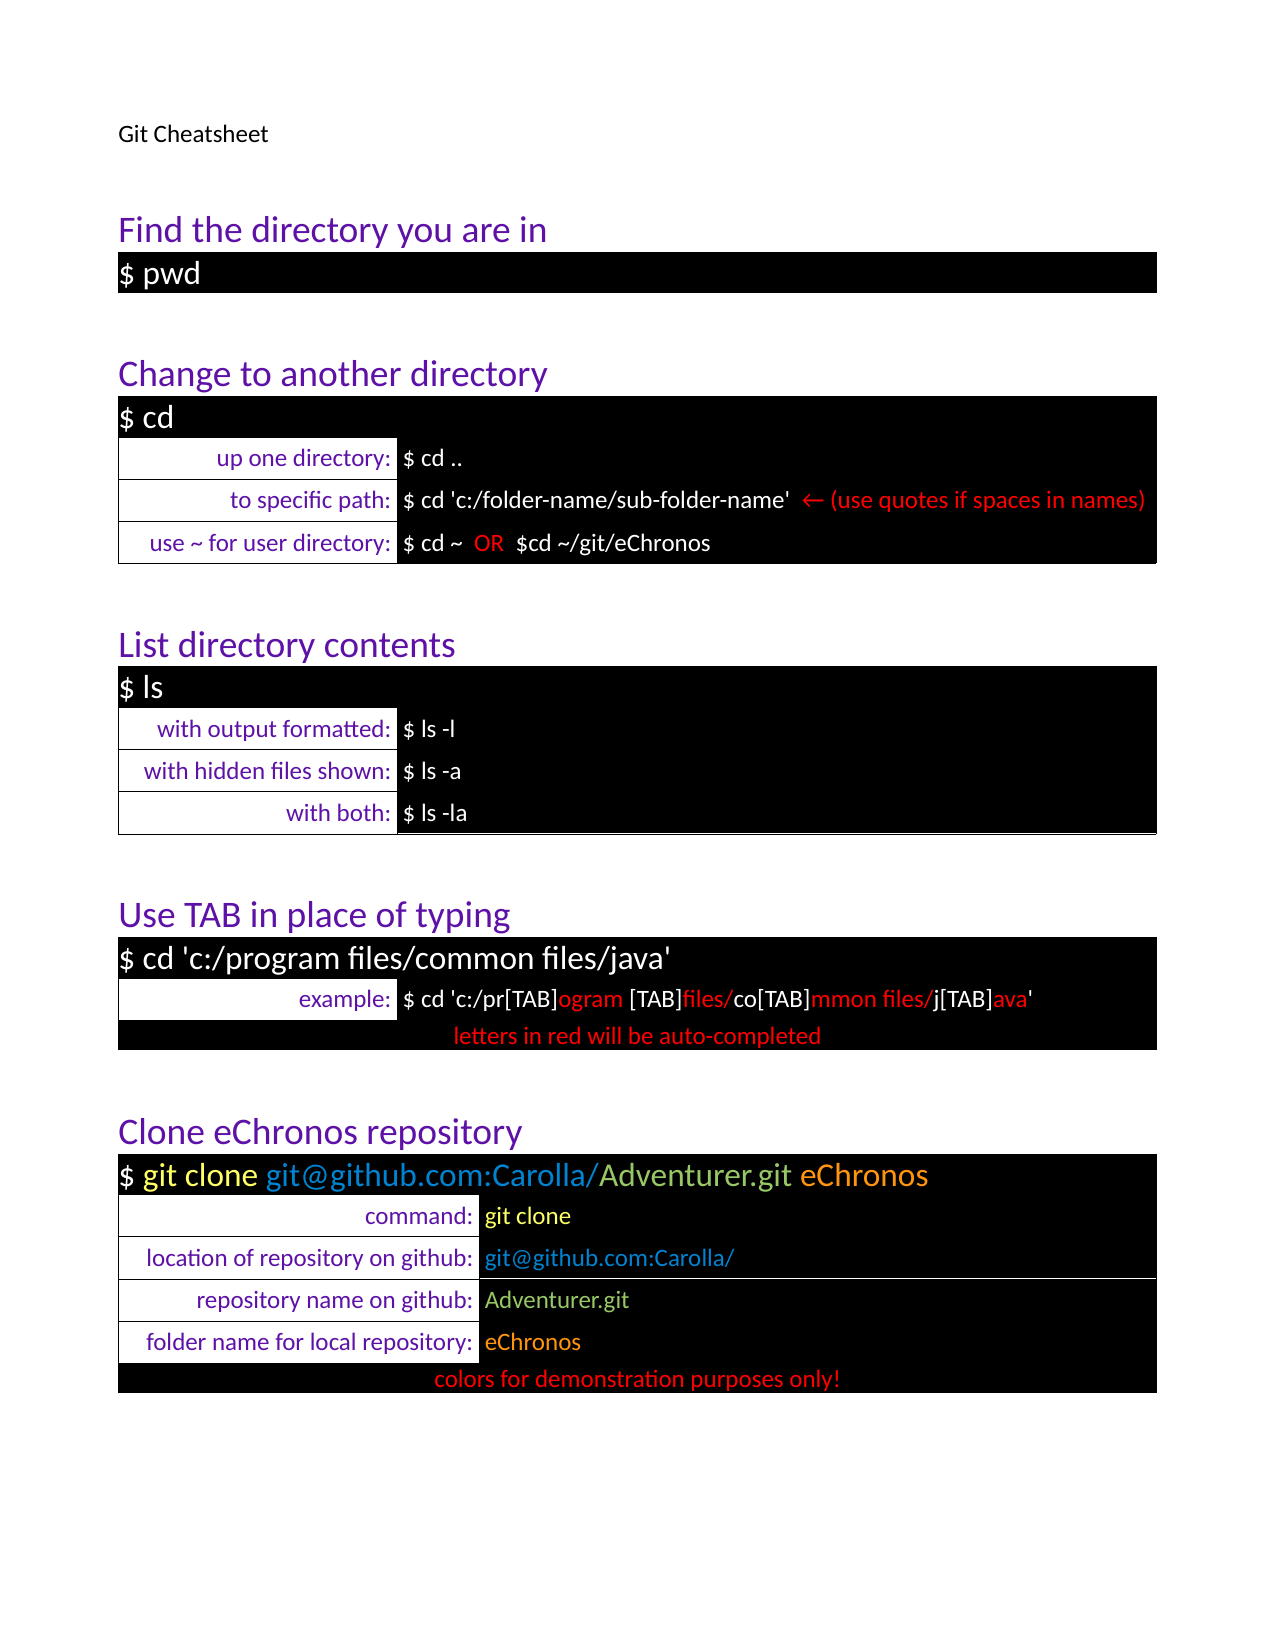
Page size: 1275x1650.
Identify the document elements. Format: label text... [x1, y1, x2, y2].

table_cell repository name on github: [119, 1280, 479, 1321]
table_cell use ~ for user directory: [119, 522, 397, 563]
table_header up one directory: [119, 438, 397, 479]
table_cell Adventurer.git [480, 1280, 1156, 1321]
table_cell $ ls -a [398, 750, 1156, 791]
text Clone eChronos repository [118, 1108, 1157, 1154]
text Change to another directory [118, 350, 1157, 396]
table_header git clone [480, 1195, 1156, 1236]
table_header with output formatted: [119, 708, 397, 749]
table_cell location of repository on github: [119, 1237, 479, 1278]
text $ ls [118, 666, 1157, 707]
text $ git clone git@github.com:Carolla/Adventurer.git eChronos [118, 1154, 1157, 1194]
table_cell eChronos [480, 1322, 1156, 1363]
text $ cd 'c:/program files/common files/java' [118, 937, 1157, 978]
text List directory contents [118, 621, 1157, 666]
table_cell $ cd 'c:/folder-name/sub-folder-name' ← (use quotes if spaces in names) [398, 480, 1156, 521]
table_header $ ls -l [398, 708, 1156, 749]
table_header $ cd 'c:/pr[TAB]ogram [TAB]files/co[TAB]mmon files/j[TAB]ava' [398, 979, 1156, 1020]
text colors for demonstration purposes only! [118, 1363, 1157, 1393]
text letters in red will be auto-completed [118, 1020, 1157, 1050]
text $ pwd [118, 252, 1157, 293]
table_cell with hidden files shown: [119, 750, 397, 791]
table_cell $ cd ~ OR $cd ~/git/eChronos [398, 522, 1156, 563]
table_header $ cd .. [398, 438, 1156, 479]
table_cell git@github.com:Carolla/ [480, 1237, 1156, 1278]
text Find the directory you are in [118, 206, 1157, 252]
text Git Cheatsheet [118, 118, 1157, 149]
table_cell to specific path: [119, 480, 397, 521]
table_header example: [119, 979, 397, 1020]
table_cell folder name for local repository: [119, 1322, 479, 1363]
text Use TAB in place of typing [118, 891, 1157, 937]
table_cell $ ls -la [398, 792, 1156, 833]
table_header command: [119, 1195, 479, 1236]
table_cell with both: [119, 792, 397, 833]
text $ cd [118, 396, 1157, 437]
